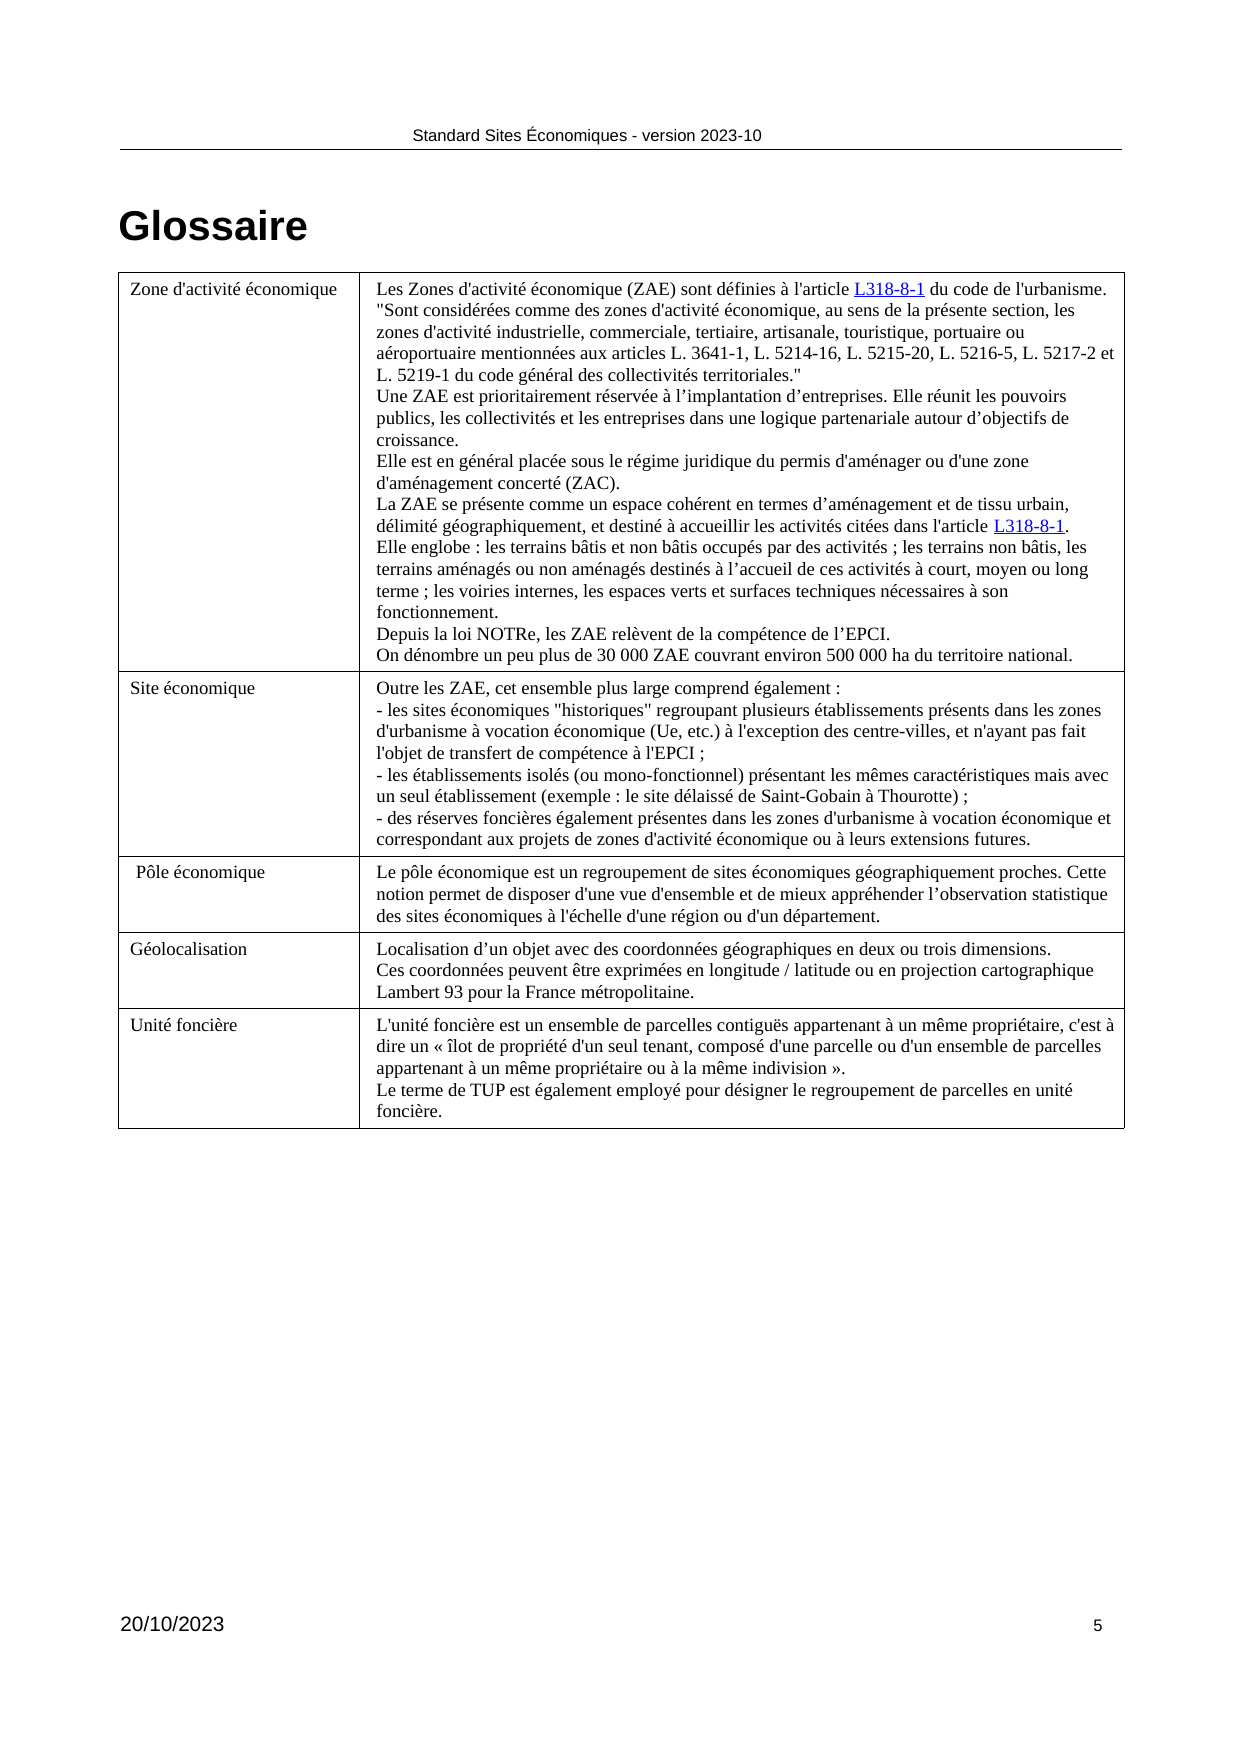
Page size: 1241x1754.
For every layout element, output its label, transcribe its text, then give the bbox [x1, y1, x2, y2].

table_cell Le pôle économique est un regroupement de sites économiques géographiquement proches. Cette notion permet de disposer d'une vue d'ensemble et de mieux appréhender l’observation statistique des sites économiques à l'échelle d'une région ou d'un département. [360, 857, 1124, 932]
table_cell Outre les ZAE, cet ensemble plus large comprend également : - les sites économiques "historiques" regroupant plusieurs établissements présents dans les zones d'urbanisme à vocation économique (Ue, etc.) à l'exception des centre-villes, et n'ayant pas fait l'objet de transfert de compétence à l'EPCI ; - les établissements isolés (ou mono-fonctionnel) présentant les mêmes caractéristiques mais avec un seul établissement (exemple : le site délaissé de Saint-Gobain à Thourotte) ; - des réserves foncières également présentes dans les zones d'urbanisme à vocation économique et correspondant aux projets de zones d'activité économique ou à leurs extensions futures. [360, 672, 1124, 856]
table_header Zone d'activité économique [119, 273, 359, 671]
table_cell Unité foncière [119, 1009, 359, 1127]
text Glossaire [118, 202, 1116, 250]
table_cell Géolocalisation [119, 933, 359, 1008]
table_header Les Zones d'activité économique (ZAE) sont définies à l'article L318-8-1 du code de l'urbanisme. "Sont considérées comme des zones d'activité économique, au sens de la présente section, les zones d'activité industrielle, commerciale, tertiaire, artisanale, touristique, portuaire ou aéroportuaire mentionnées aux articles L. 3641-1, L. 5214-16, L. 5215-20, L. 5216-5, L. 5217-2 et L. 5219-1 du code général des collectivités territoriales." Une ZAE est prioritairement réservée à l’implantation d’entreprises. Elle réunit les pouvoirs publics, les collectivités et les entreprises dans une logique partenariale autour d’objectifs de croissance. Elle est en général placée sous le régime juridique du permis d'aménager ou d'une zone d'aménagement concerté (ZAC). La ZAE se présente comme un espace cohérent en termes d’aménagement et de tissu urbain, délimité géographiquement, et destiné à accueillir les activités citées dans l'article L318-8-1. Elle englobe : les terrains bâtis et non bâtis occupés par des activités ; les terrains non bâtis, les terrains aménagés ou non aménagés destinés à l’accueil de ces activités à court, moyen ou long terme ; les voiries internes, les espaces verts et surfaces techniques nécessaires à son fonctionnement. Depuis la loi NOTRe, les ZAE relèvent de la compétence de l’EPCI. On dénombre un peu plus de 30 000 ZAE couvrant environ 500 000 ha du territoire national. [360, 273, 1124, 671]
table_cell Localisation d’un objet avec des coordonnées géographiques en deux ou trois dimensions. Ces coordonnées peuvent être exprimées en longitude / latitude ou en projection cartographique Lambert 93 pour la France métropolitaine. [360, 933, 1124, 1008]
table_cell L'unité foncière est un ensemble de parcelles contiguës appartenant à un même propriétaire, c'est à dire un « îlot de propriété d'un seul tenant, composé d'une parcelle ou d'un ensemble de parcelles appartenant à un même propriétaire ou à la même indivision ». Le terme de TUP est également employé pour désigner le regroupement de parcelles en unité foncière. [360, 1009, 1124, 1127]
table_cell Pôle économique [119, 857, 359, 932]
table_cell Site économique [119, 672, 359, 856]
